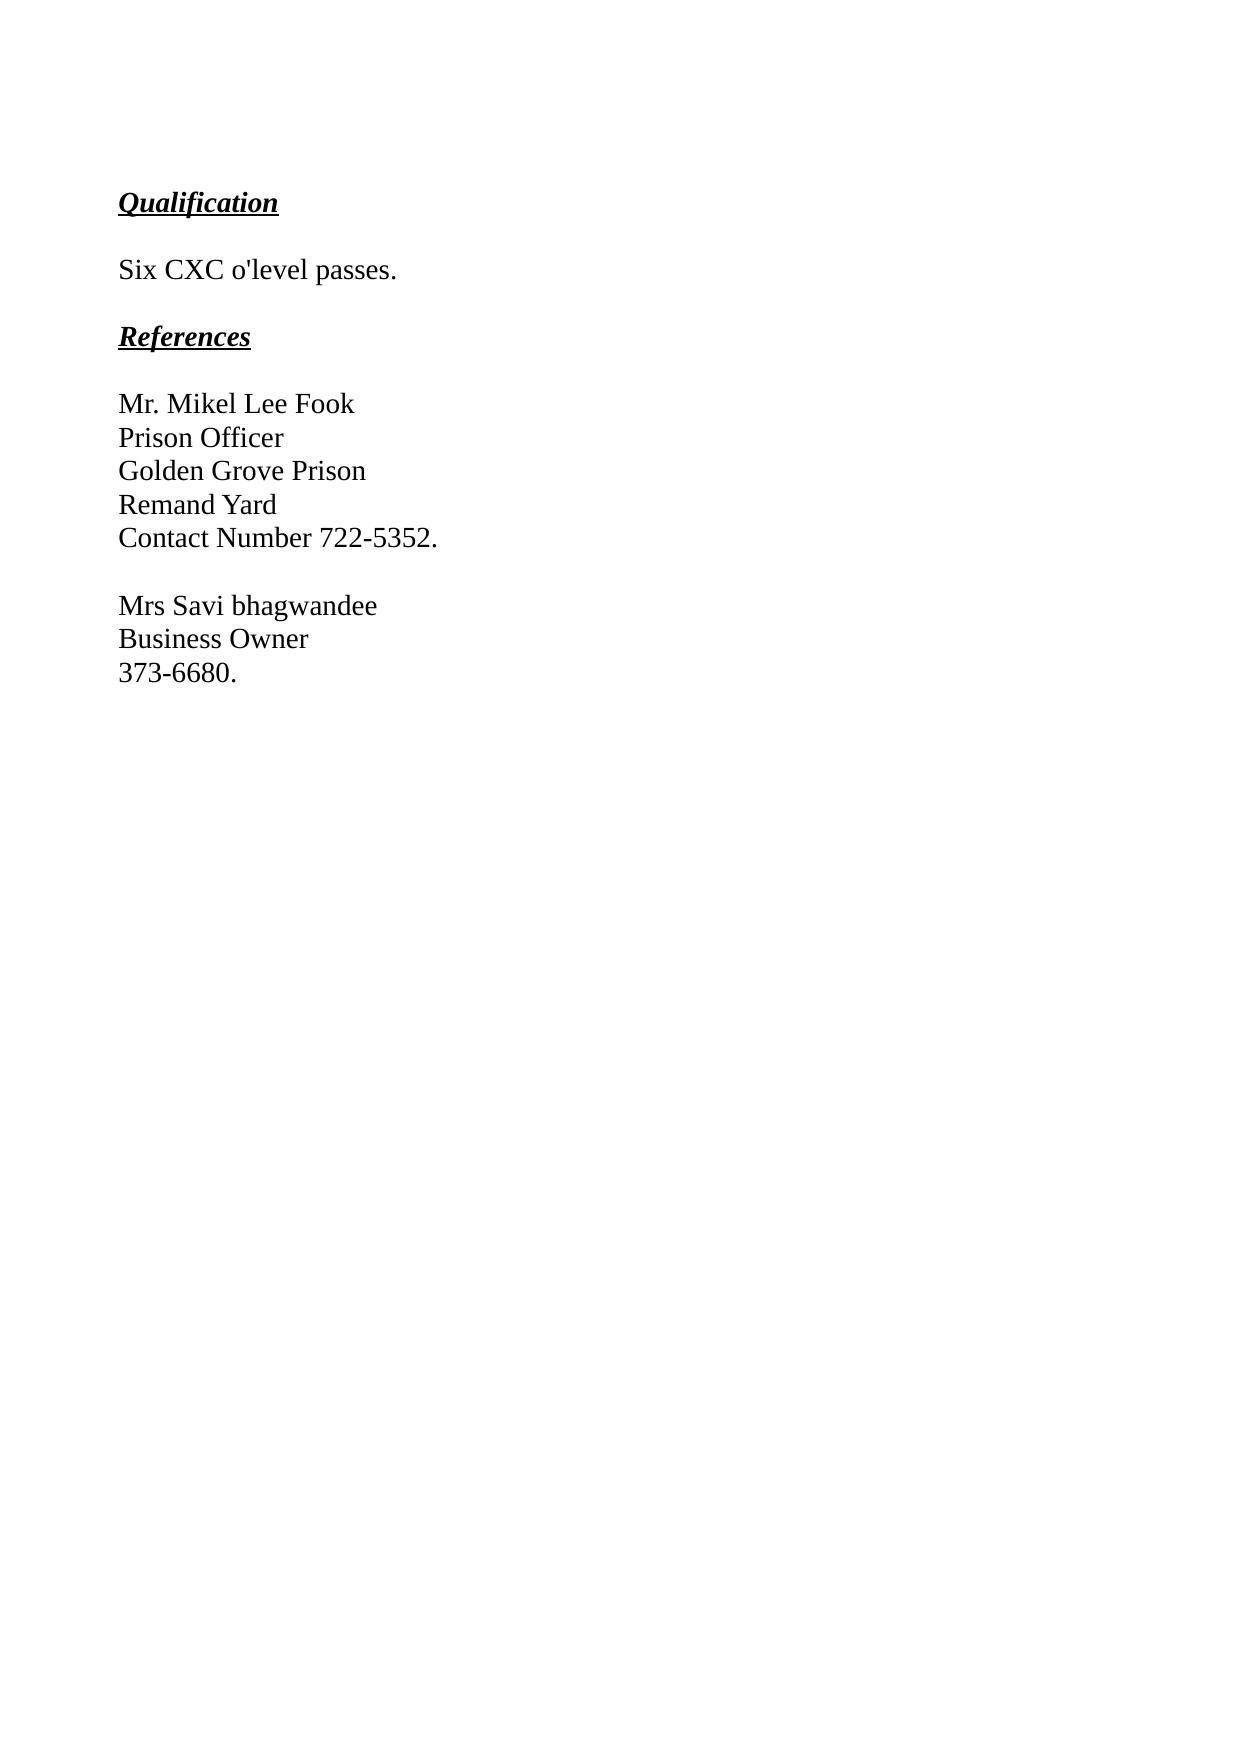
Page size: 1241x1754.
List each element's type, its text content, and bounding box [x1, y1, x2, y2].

text References [118, 319, 1122, 353]
text Qualification [118, 185, 1122, 219]
text Six CXC o'level passes. [118, 252, 1122, 286]
text Prison Officer [118, 420, 1122, 453]
text Business Owner [118, 621, 1122, 655]
text Golden Grove Prison [118, 453, 1122, 487]
text Mr. Mikel Lee Fook [118, 386, 1122, 420]
text Mrs Savi bhagwandee [118, 588, 1122, 621]
text Contact Number 722-5352. [118, 521, 1122, 554]
text 373-6680. [118, 655, 1122, 688]
text Remand Yard [118, 487, 1122, 521]
